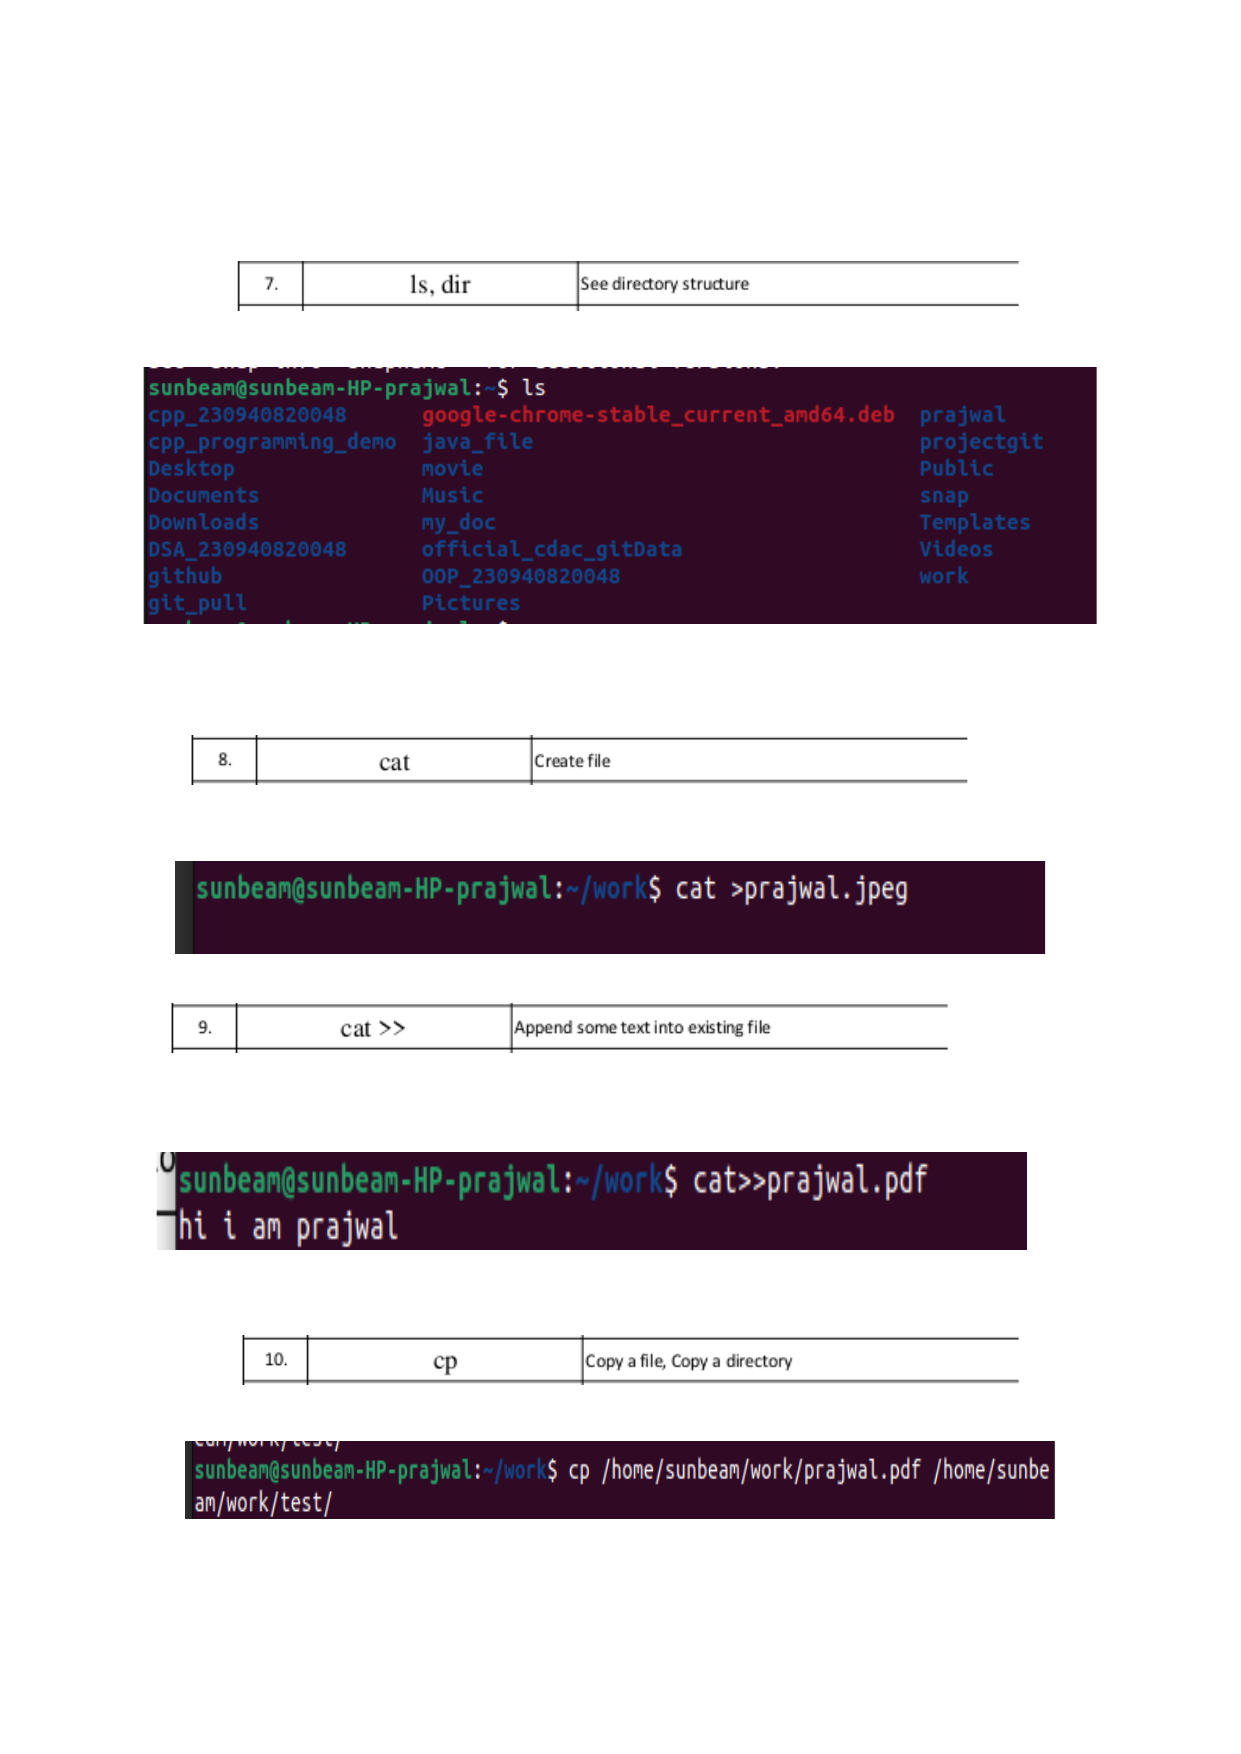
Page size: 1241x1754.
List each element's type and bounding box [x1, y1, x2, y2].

picture [221, 261, 1019, 311]
picture [185, 1441, 1056, 1519]
picture [170, 735, 968, 785]
picture [221, 1335, 1019, 1385]
picture [150, 1003, 948, 1053]
picture [175, 861, 1046, 954]
picture [156, 1152, 1027, 1250]
picture [143, 367, 1097, 624]
